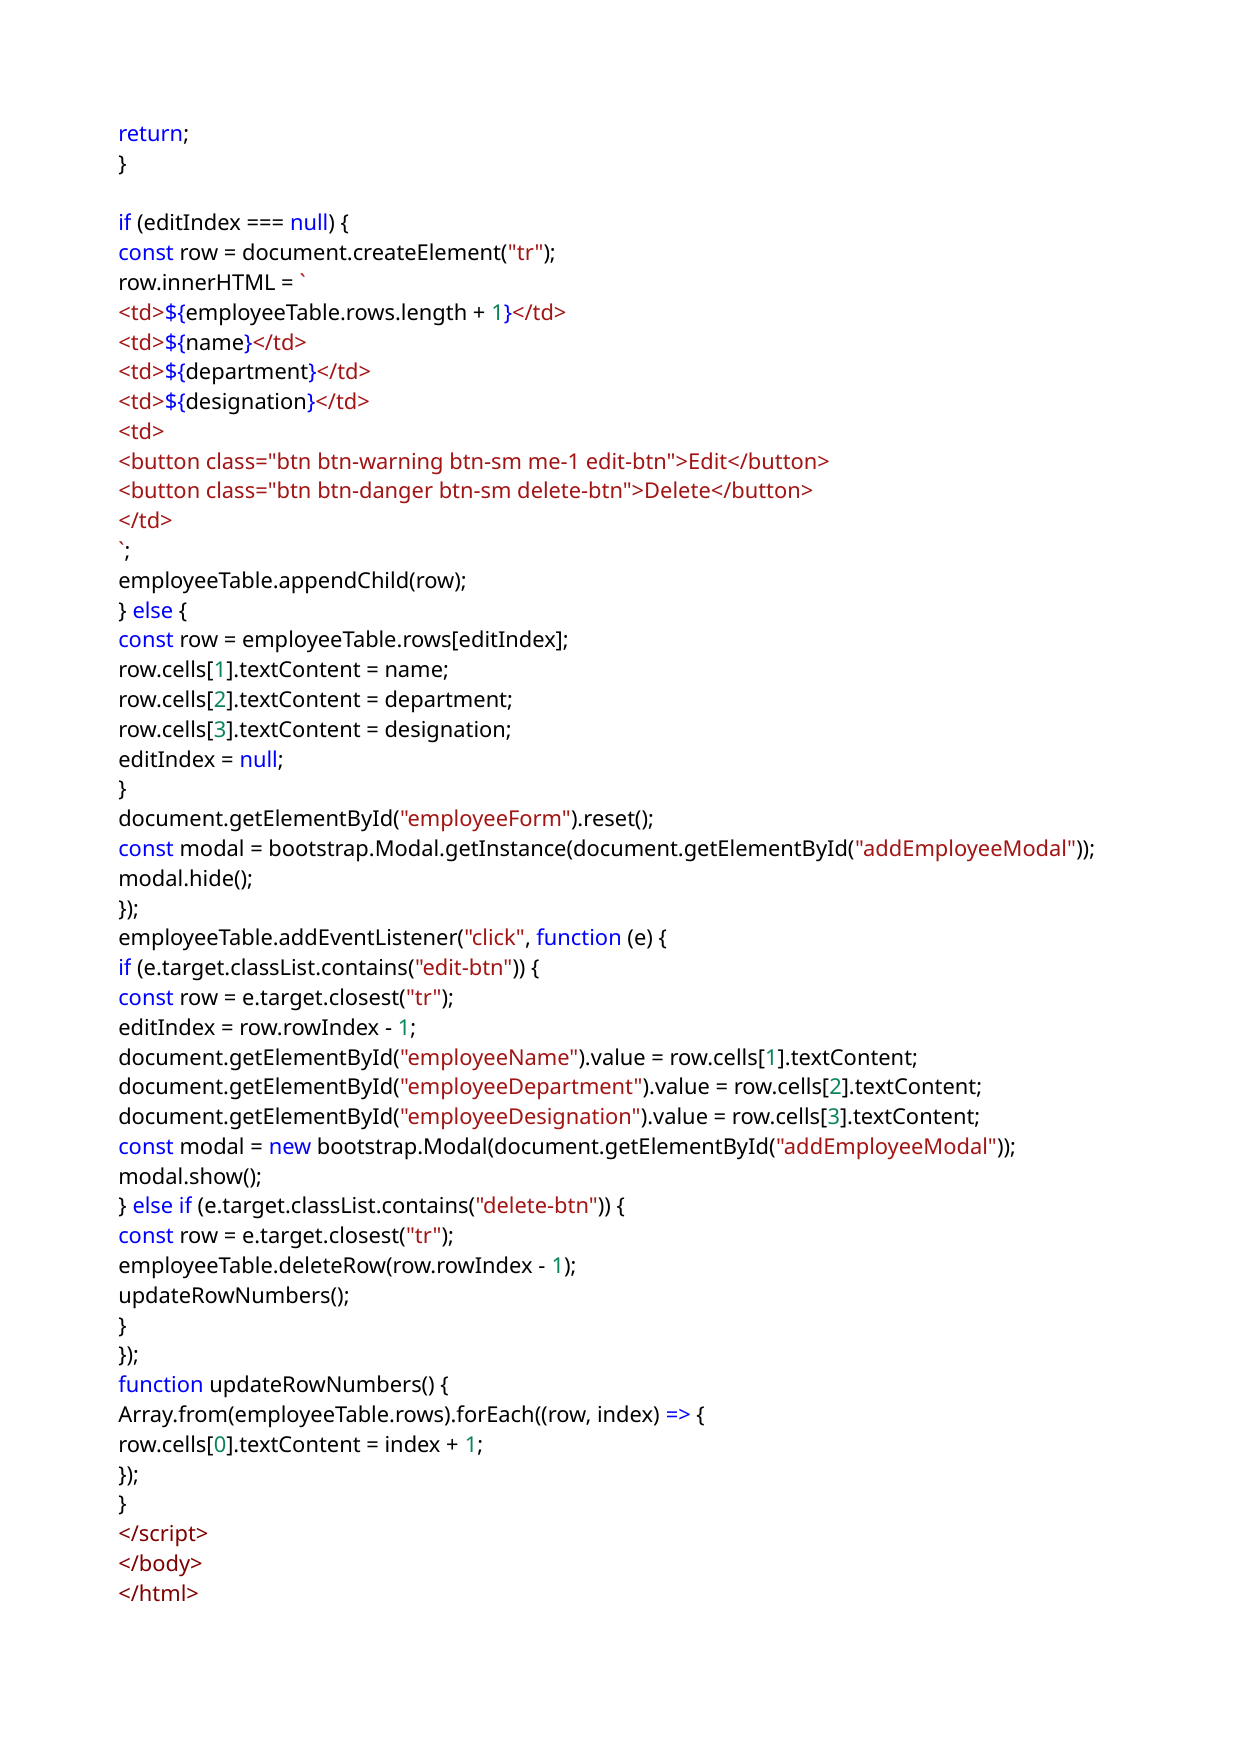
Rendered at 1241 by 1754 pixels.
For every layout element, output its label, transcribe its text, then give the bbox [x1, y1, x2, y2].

text }); [118, 1339, 1122, 1369]
text employeeTable.deleteRow(row.rowIndex - 1); [118, 1250, 1122, 1280]
text <td>${employeeTable.rows.length + 1}</td> [118, 297, 1122, 327]
text employeeTable.appendChild(row); [118, 565, 1122, 595]
text modal.hide(); [118, 863, 1122, 893]
text }); [118, 1459, 1122, 1488]
text modal.show(); [118, 1161, 1122, 1191]
text } [118, 1310, 1122, 1339]
text editIndex = null; [118, 744, 1122, 773]
text <td>${name}</td> [118, 327, 1122, 356]
text </td> [118, 505, 1122, 535]
text row.cells[0].textContent = index + 1; [118, 1429, 1122, 1459]
text row.cells[1].textContent = name; [118, 654, 1122, 684]
text <button class="btn btn-warning btn-sm me-1 edit-btn">Edit</button> [118, 446, 1122, 476]
text updateRowNumbers(); [118, 1280, 1122, 1310]
text </html> [118, 1578, 1122, 1608]
text } else { [118, 595, 1122, 624]
text editIndex = row.rowIndex - 1; [118, 1012, 1122, 1042]
text } [118, 1488, 1122, 1518]
text </script> [118, 1518, 1122, 1548]
text if (editIndex === null) { [118, 207, 1122, 237]
text <td> [118, 416, 1122, 446]
text const modal = bootstrap.Modal.getInstance(document.getElementById("addEmployeeModal")); [118, 833, 1122, 863]
text document.getElementById("employeeDepartment").value = row.cells[2].textContent; [118, 1071, 1122, 1101]
text Array.from(employeeTable.rows).forEach((row, index) => { [118, 1399, 1122, 1429]
text }); [118, 893, 1122, 922]
text document.getElementById("employeeDesignation").value = row.cells[3].textContent; [118, 1101, 1122, 1131]
text const row = e.target.closest("tr"); [118, 982, 1122, 1012]
text </body> [118, 1548, 1122, 1578]
text function updateRowNumbers() { [118, 1369, 1122, 1399]
text document.getElementById("employeeForm").reset(); [118, 803, 1122, 833]
text document.getElementById("employeeName").value = row.cells[1].textContent; [118, 1042, 1122, 1071]
text const modal = new bootstrap.Modal(document.getElementById("addEmployeeModal")); [118, 1131, 1122, 1161]
text row.cells[3].textContent = designation; [118, 714, 1122, 744]
text } else if (e.target.classList.contains("delete-btn")) { [118, 1191, 1122, 1220]
text if (e.target.classList.contains("edit-btn")) { [118, 952, 1122, 982]
text const row = e.target.closest("tr"); [118, 1220, 1122, 1250]
text return; [118, 118, 1122, 148]
text `; [118, 535, 1122, 565]
text row.innerHTML = ` [118, 267, 1122, 297]
text <td>${department}</td> [118, 356, 1122, 386]
text const row = employeeTable.rows[editIndex]; [118, 624, 1122, 654]
text employeeTable.addEventListener("click", function (e) { [118, 922, 1122, 952]
text <button class="btn btn-danger btn-sm delete-btn">Delete</button> [118, 476, 1122, 505]
text const row = document.createElement("tr"); [118, 237, 1122, 267]
text row.cells[2].textContent = department; [118, 684, 1122, 714]
text } [118, 773, 1122, 803]
text <td>${designation}</td> [118, 386, 1122, 416]
text } [118, 148, 1122, 178]
